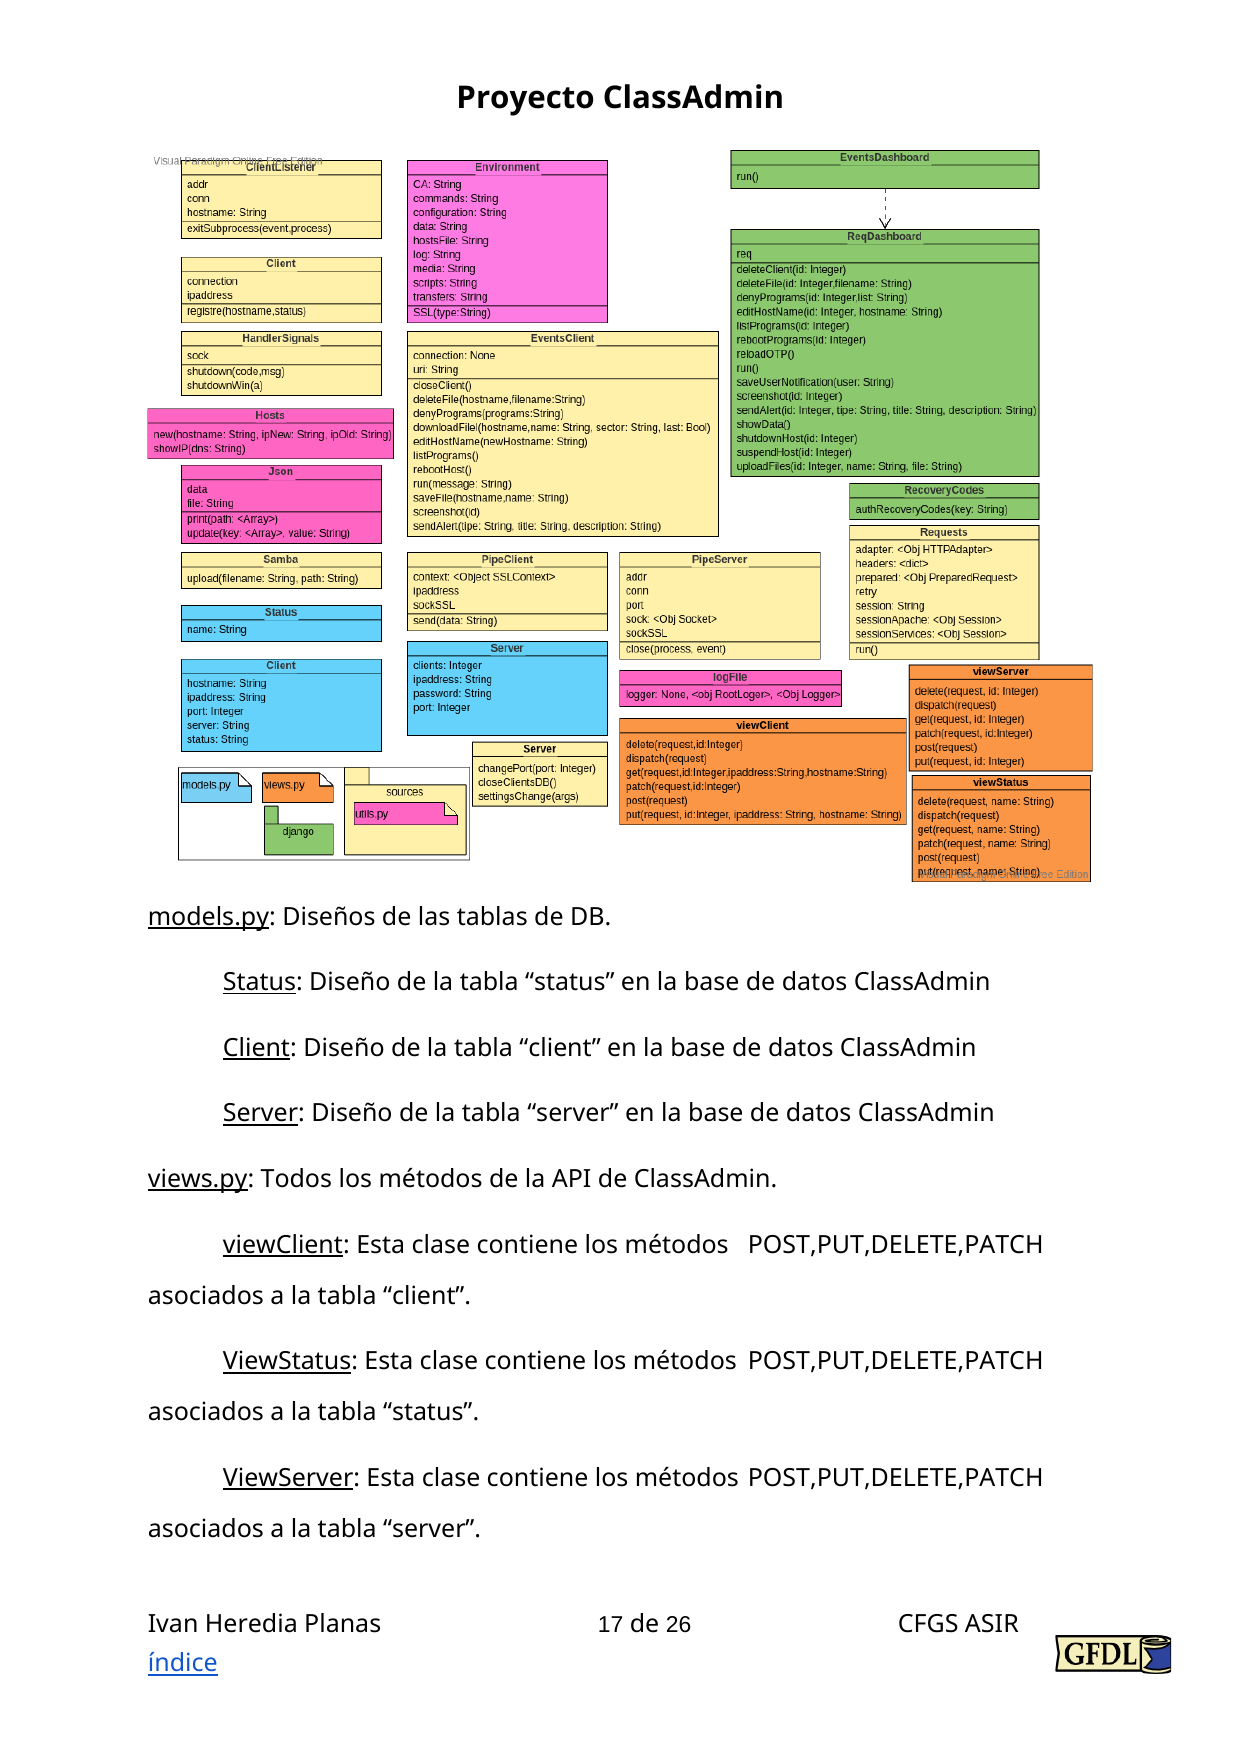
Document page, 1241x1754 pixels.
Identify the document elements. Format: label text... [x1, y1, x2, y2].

picture [147, 150, 1093, 882]
text ViewServer: Esta clase contiene los métodos POST,PUT,DELETE,PATCH asociados a la tabla “server”. [148, 1459, 1093, 1545]
text Status: Diseño de la tabla “status” en la base de datos ClassAdmin [148, 964, 1093, 998]
picture [1055, 1635, 1172, 1674]
text Client: Diseño de la tabla “client” en la base de datos ClassAdmin [148, 1029, 1093, 1063]
text ViewStatus: Esta clase contiene los métodos POST,PUT,DELETE,PATCH asociados a la tabla “status”. [148, 1343, 1093, 1428]
text viewClient: Esta clase contiene los métodos POST,PUT,DELETE,PATCH asociados a la tabla “client”. [148, 1226, 1093, 1311]
text views.py: Todos los métodos de la API de ClassAdmin. [148, 1161, 1093, 1195]
text Server: Diseño de la tabla “server” en la base de datos ClassAdmin [148, 1095, 1093, 1129]
text models.py: Diseños de las tablas de DB. [148, 882, 1093, 932]
